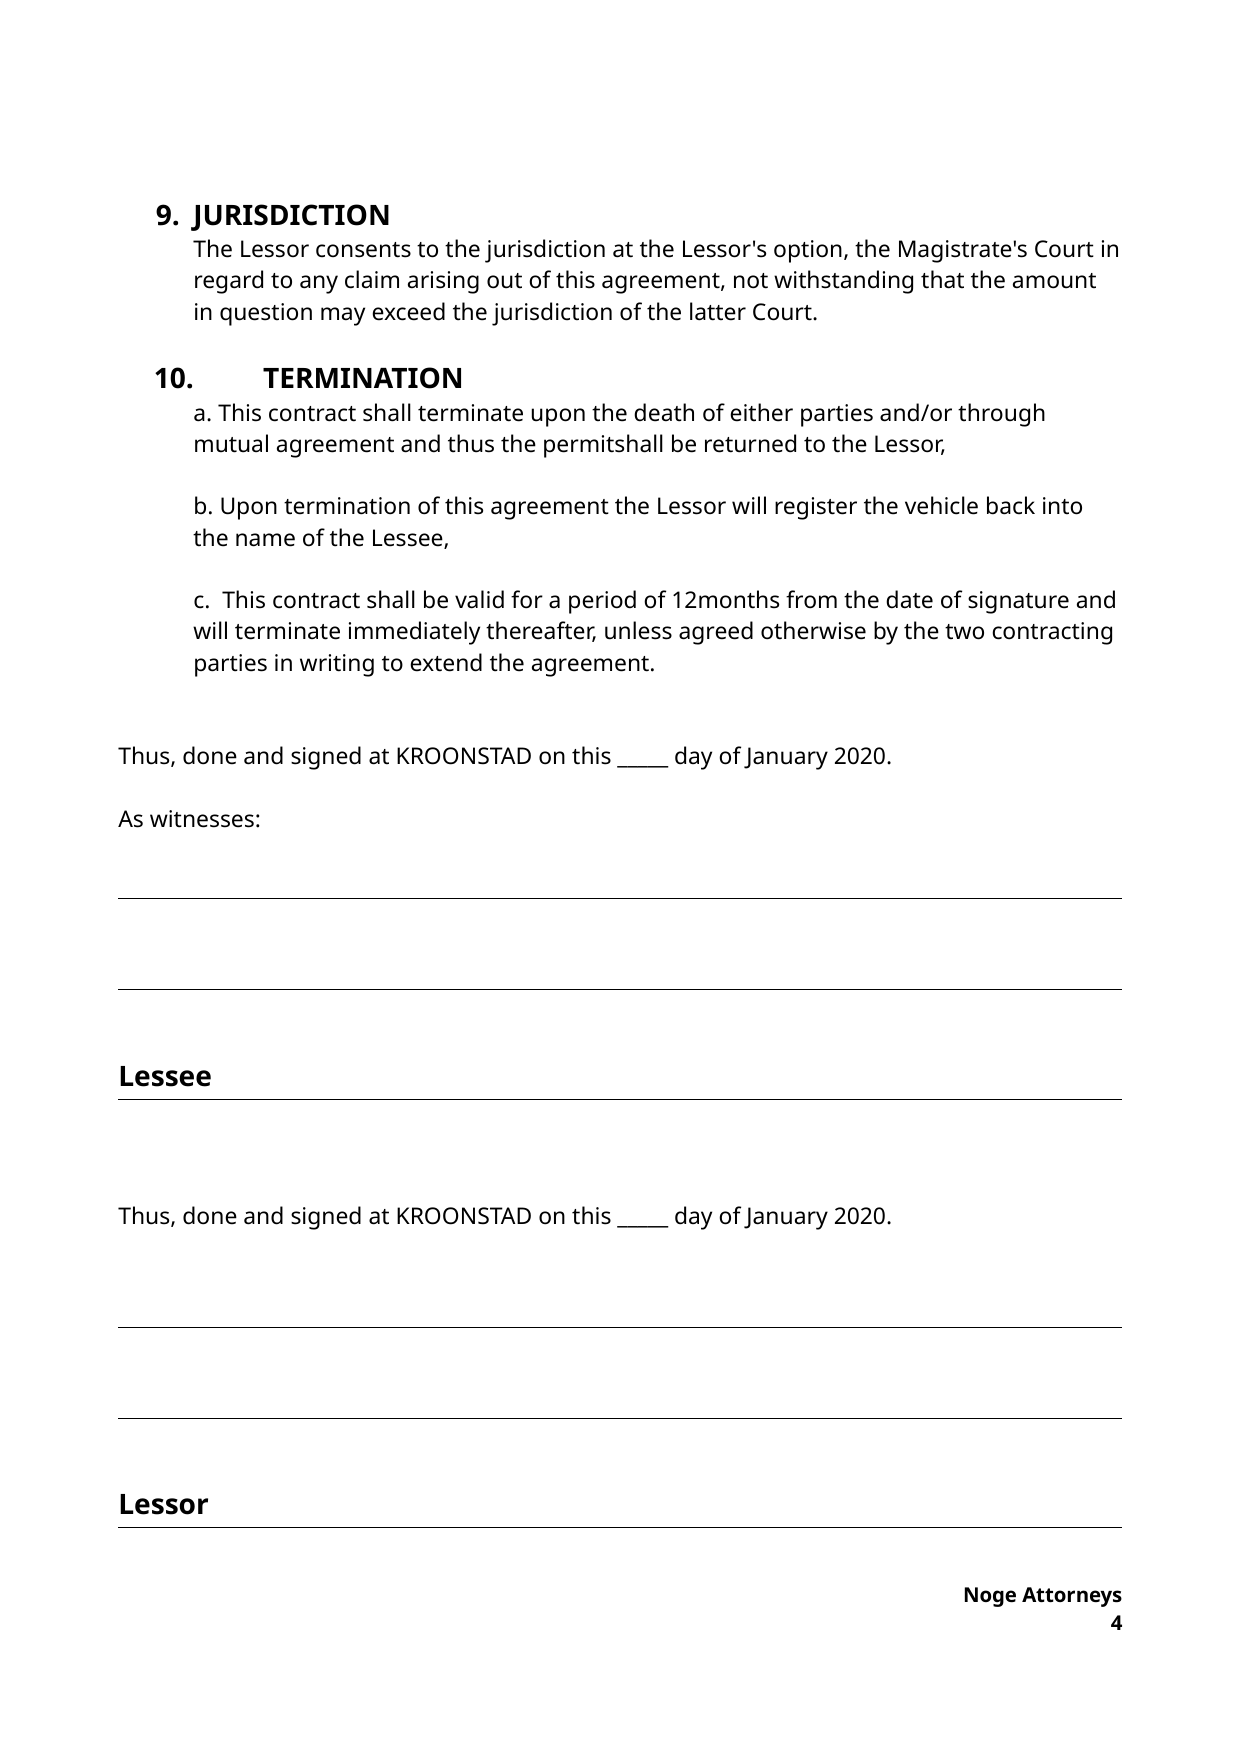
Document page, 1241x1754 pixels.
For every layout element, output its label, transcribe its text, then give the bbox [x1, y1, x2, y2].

text Lessee [118, 1056, 1122, 1099]
text As witnesses: [118, 803, 1122, 834]
list JURISDICTION [156, 195, 1122, 233]
list a. This contract shall terminate upon the death of either parties and/or through mutual agreement and thus the permitshall be returned to the Lessor, [156, 396, 1122, 459]
list b. Upon termination of this agreement the Lessor will register the vehicle back into the name of the Lessee, [156, 490, 1122, 553]
text Lessor [118, 1485, 1122, 1527]
list c. This contract shall be valid for a period of 12months from the date of signature and will terminate immediately thereafter, unless agreed otherwise by the two contracting parties in writing to extend the agreement. [156, 584, 1122, 678]
list TERMINATION [153, 358, 1122, 396]
list The Lessor consents to the jurisdiction at the Lessor's option, the Magistrate's Court in regard to any claim arising out of this agreement, not withstanding that the amount in question may exceed the jurisdiction of the latter Court. [156, 233, 1122, 327]
text Thus, done and signed at KROONSTAD on this _____ day of January 2020. [118, 1200, 1122, 1231]
text Thus, done and signed at KROONSTAD on this _____ day of January 2020. [118, 740, 1122, 771]
